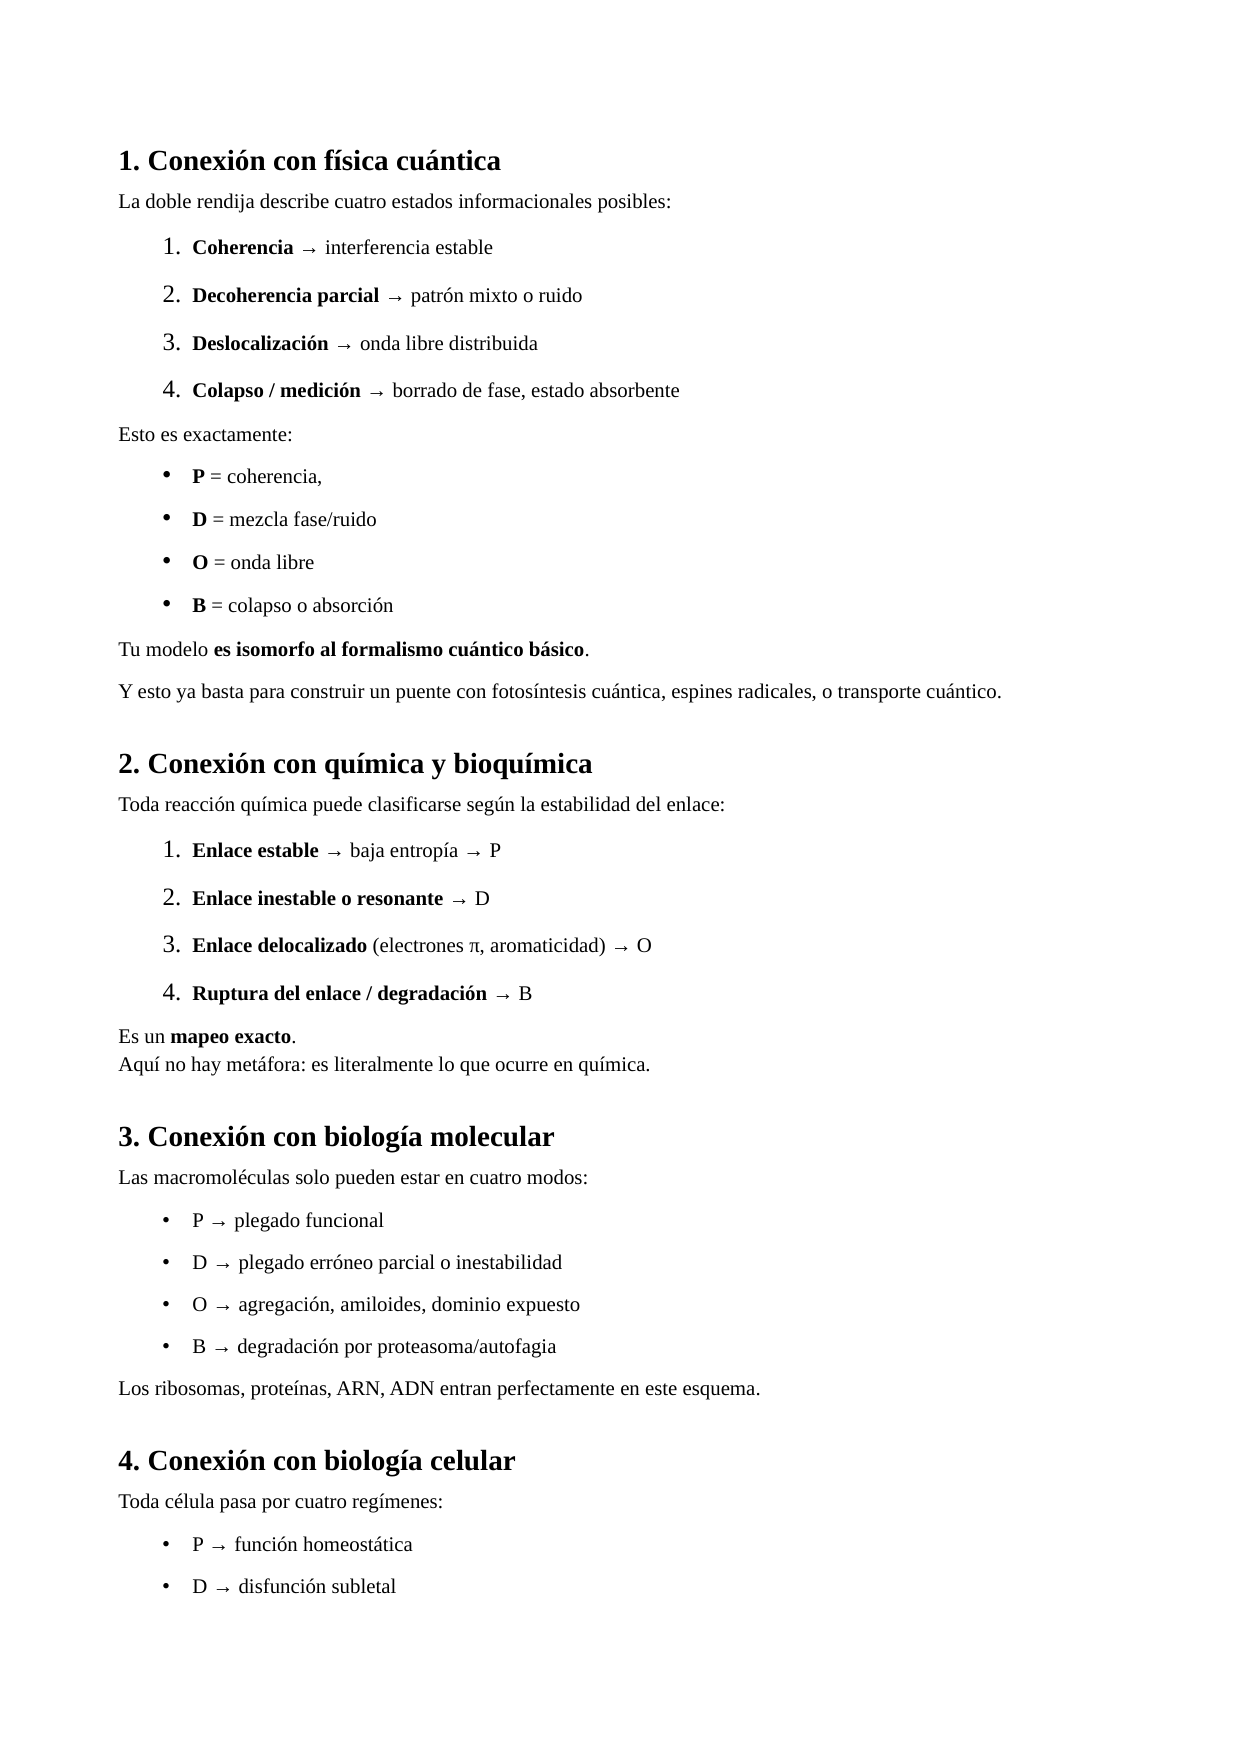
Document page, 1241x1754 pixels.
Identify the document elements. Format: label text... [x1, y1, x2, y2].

list Decoherencia parcial → patrón mixto o ruido [162, 279, 1122, 308]
subtitle 1. Conexión con física cuántica [118, 143, 1122, 177]
list Coherencia → interferencia estable [162, 231, 1122, 260]
text Las macromoléculas solo pueden estar en cuatro modos: [118, 1165, 1122, 1189]
text Esto es exactamente: [118, 422, 1122, 446]
text La doble rendija describe cuatro estados informacionales posibles: [118, 189, 1122, 213]
list B → degradación por proteasoma/autofagia [162, 1334, 1122, 1358]
text Toda célula pasa por cuatro regímenes: [118, 1489, 1122, 1513]
list P → plegado funcional [162, 1207, 1122, 1232]
list Deslocalización → onda libre distribuida [162, 327, 1122, 355]
text Y esto ya basta para construir un puente con fotosíntesis cuántica, espines radicales, o transporte cuántico. [118, 679, 1122, 703]
list Colapso / medición → borrado de fase, estado absorbente [162, 374, 1122, 403]
list D = mezcla fase/ruido [162, 507, 1122, 532]
list B = colapso o absorción [162, 593, 1122, 618]
list D → disfunción subletal [162, 1574, 1122, 1598]
list O = onda libre [162, 550, 1122, 575]
subtitle 3. Conexión con biología molecular [118, 1119, 1122, 1153]
subtitle 2. Conexión con química y bioquímica [118, 746, 1122, 779]
list Enlace estable → baja entropía → P [162, 834, 1122, 863]
text Tu modelo es isomorfo al formalismo cuántico básico. [118, 636, 1122, 661]
list P = coherencia, [162, 464, 1122, 489]
text Es un mapeo exacto. Aquí no hay metáfora: es literalmente lo que ocurre en química. [118, 1024, 1122, 1076]
list Ruptura del enlace / degradación → B [162, 977, 1122, 1006]
list P → función homeostática [162, 1532, 1122, 1556]
text Toda reacción química puede clasificarse según la estabilidad del enlace: [118, 792, 1122, 816]
text Los ribosomas, proteínas, ARN, ADN entran perfectamente en este esquema. [118, 1376, 1122, 1400]
list D → plegado erróneo parcial o inestabilidad [162, 1250, 1122, 1274]
list O → agregación, amiloides, dominio expuesto [162, 1292, 1122, 1316]
list Enlace inestable o resonante → D [162, 882, 1122, 910]
list Enlace delocalizado (electrones π, aromaticidad) → O [162, 929, 1122, 958]
subtitle 4. Conexión con biología celular [118, 1443, 1122, 1477]
